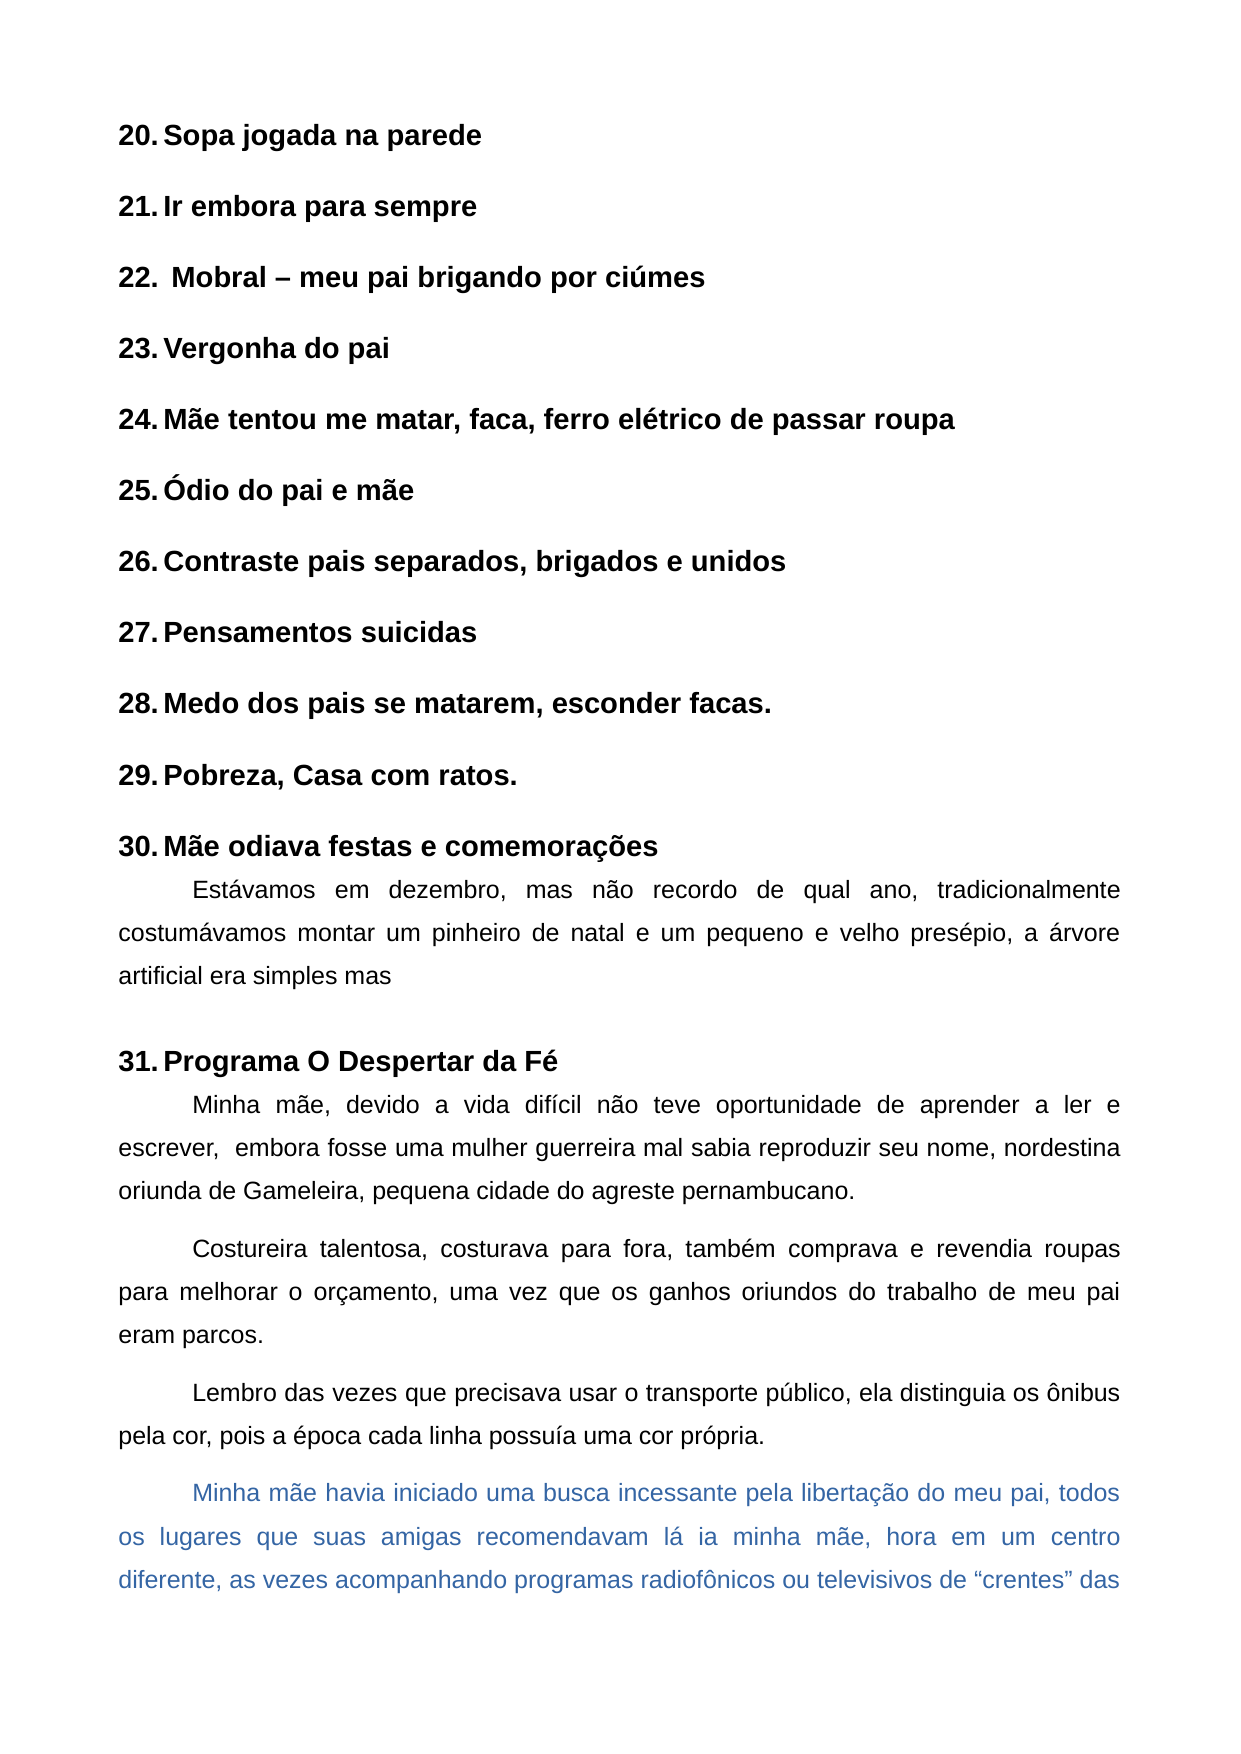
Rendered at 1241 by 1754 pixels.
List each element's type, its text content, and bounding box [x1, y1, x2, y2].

subtitle Pobreza, Casa com ratos. [118, 757, 1122, 791]
subtitle Programa O Despertar da Fé [118, 1043, 1122, 1077]
text Lembro das vezes que precisava usar o transporte público, ela distinguia os ônibus pela cor, pois a época cada linha possuía uma cor própria. [118, 1377, 1122, 1449]
subtitle Mobral – meu pai brigando por ciúmes [118, 260, 1122, 294]
subtitle Pensamentos suicidas [118, 615, 1122, 649]
subtitle Ódio do pai e mãe [118, 473, 1122, 507]
subtitle Vergonha do pai [118, 331, 1122, 365]
subtitle Mãe odiava festas e comemorações [118, 828, 1122, 862]
subtitle Medo dos pais se matarem, esconder facas. [118, 686, 1122, 720]
text Minha mãe, devido a vida difícil não teve oportunidade de aprender a ler e escrever, embora fosse uma mulher guerreira mal sabia reproduzir seu nome, nordestina oriunda de Gameleira, pequena cidade do agreste pernambucano. [118, 1089, 1122, 1204]
text Minha mãe havia iniciado uma busca incessante pela libertação do meu pai, todos os lugares que suas amigas recomendavam lá ia minha mãe, hora em um centro diferente, as vezes acompanhando programas radiofônicos ou televisivos de “crentes” das [118, 1478, 1122, 1593]
text Costureira talentosa, costurava para fora, também comprava e revendia roupas para melhorar o orçamento, uma vez que os ganhos oriundos do trabalho de meu pai eram parcos. [118, 1233, 1122, 1348]
subtitle Sopa jogada na parede [118, 118, 1122, 152]
subtitle Contraste pais separados, brigados e unidos [118, 544, 1122, 578]
text Estávamos em dezembro, mas não recordo de qual ano, tradicionalmente costumávamos montar um pinheiro de natal e um pequeno e velho presépio, a árvore artificial era simples mas [118, 874, 1122, 989]
subtitle Ir embora para sempre [118, 189, 1122, 223]
subtitle Mãe tentou me matar, faca, ferro elétrico de passar roupa [118, 402, 1122, 436]
